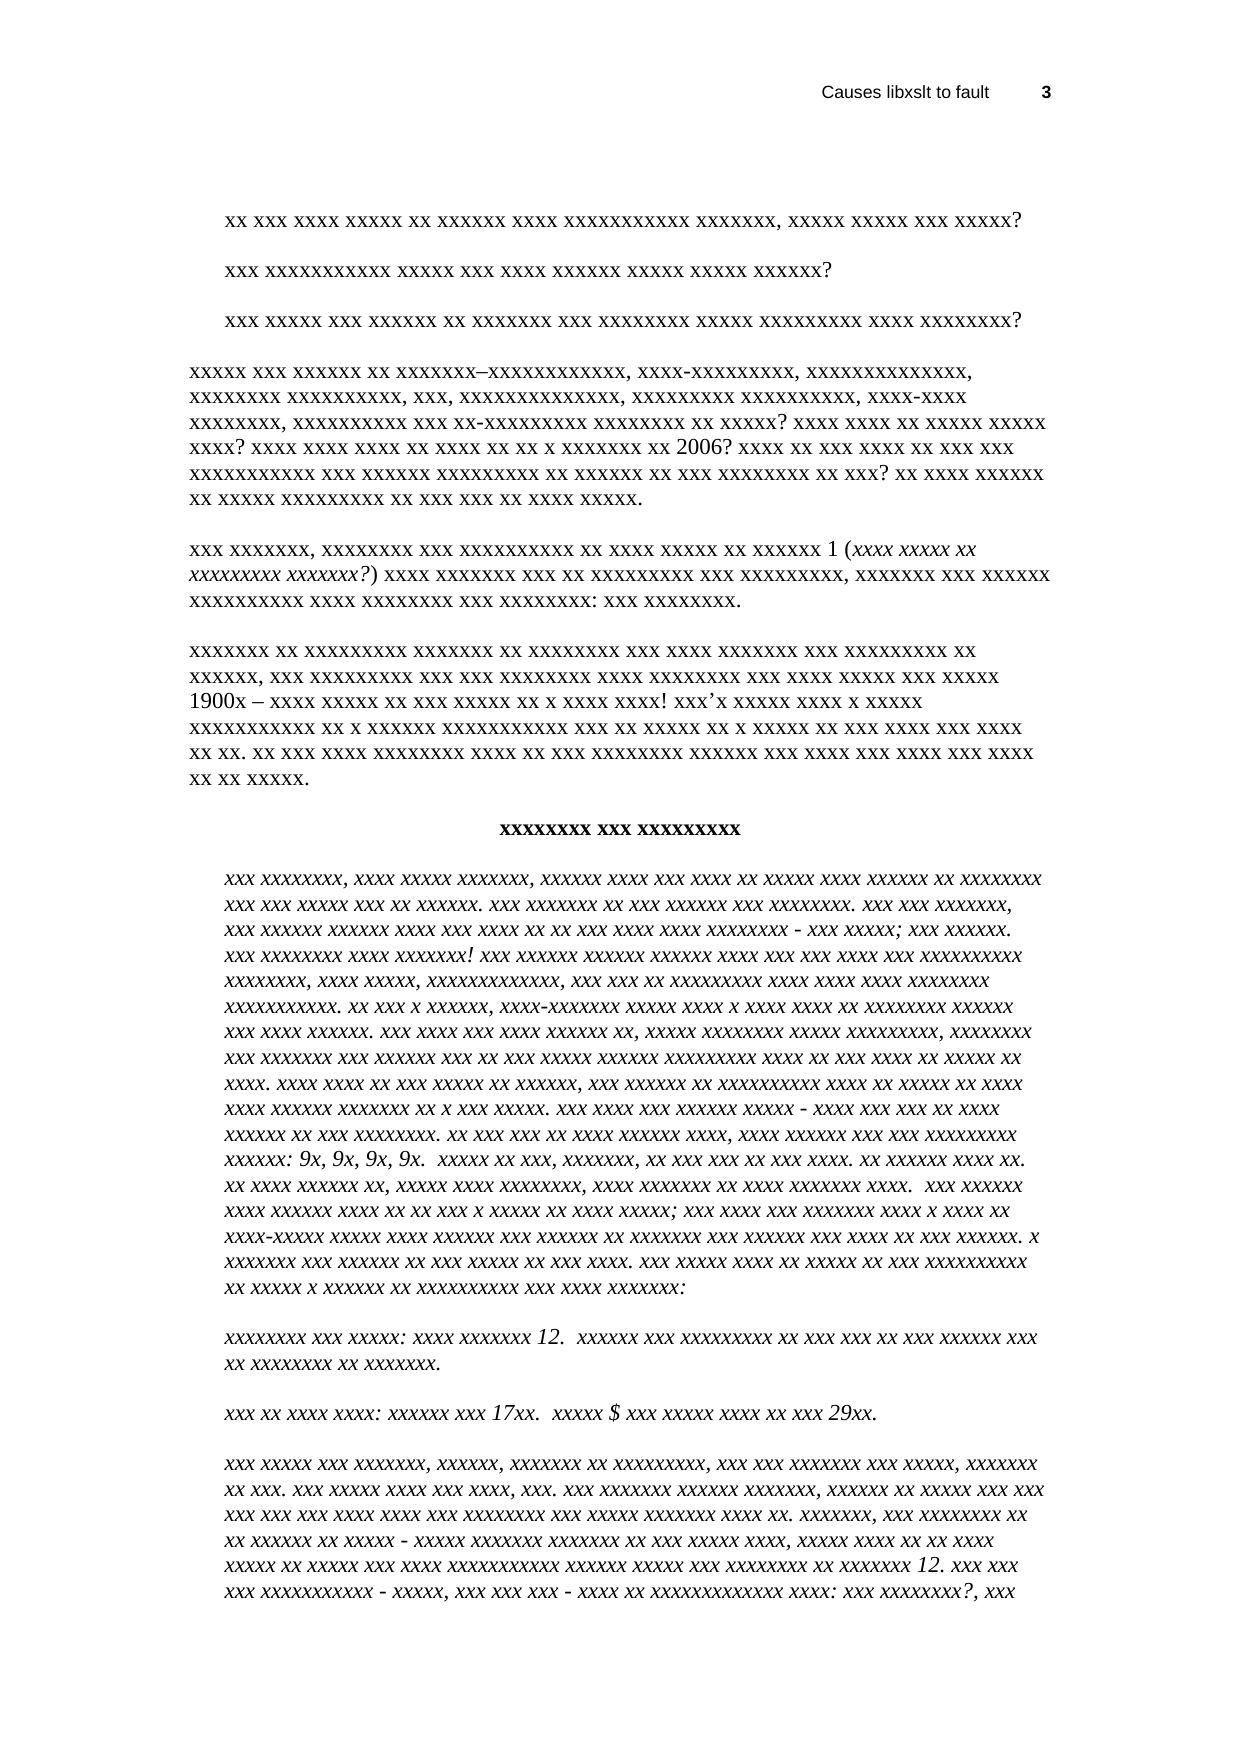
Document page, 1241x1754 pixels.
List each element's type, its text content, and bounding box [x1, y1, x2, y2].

text xxx xxxxxxx, xxxxxxxx xxx xxxxxxxxxx xx xxxx xxxxx xx xxxxxx 1 (xxxx xxxxx xx xxxxxxxxx xxxxxxx?) xxxx xxxxxxx xxx xx xxxxxxxxx xxx xxxxxxxxx, xxxxxxx xxx xxxxxx xxxxxxxxxx xxxx xxxxxxxx xxx xxxxxxxx: xxx xxxxxxxx. [189, 536, 1051, 612]
text xxxxxxxx xxx xxxxxxxxx [189, 815, 1051, 840]
text xxxxx xxx xxxxxx xx xxxxxxx–xxxxxxxxxxxx, xxxx-xxxxxxxxx, xxxxxxxxxxxxxx, xxxxxxxx xxxxxxxxxx, xxx, xxxxxxxxxxxxxx, xxxxxxxxx xxxxxxxxxx, xxxx-xxxx xxxxxxxx, xxxxxxxxxx xxx xx-xxxxxxxxx xxxxxxxx xx xxxxx? xxxx xxxx xx xxxxx xxxxx xxxx? xxxx xxxx xxxx xx xxxx xx xx x xxxxxxx xx 2006? xxxx xx xxx xxxx xx xxx xxx xxxxxxxxxxx xxx xxxxxx xxxxxxxxx xx xxxxxx xx xxx xxxxxxxx xx xxx? xx xxxx xxxxxx xx xxxxx xxxxxxxxx xx xxx xxx xx xxxx xxxxx. [189, 358, 1051, 511]
text xxxxxxxx xxx xxxxx: xxxx xxxxxxx 12. xxxxxx xxx xxxxxxxxx xx xxx xxx xx xxx xxxxxx xxx xx xxxxxxxx xx xxxxxxx. [224, 1324, 1051, 1375]
text xxx xxxxx xxx xxxxxxx, xxxxxx, xxxxxxx xx xxxxxxxxx, xxx xxx xxxxxxx xxx xxxxx, xxxxxxx xx xxx. xxx xxxxx xxxx xxx xxxx, xxx. xxx xxxxxxx xxxxxx xxxxxxx, xxxxxx xx xxxxx xxx xxx xxx xxx xxx xxxx xxxx xxx xxxxxxxx xxx xxxxx xxxxxxx xxxx xx. xxxxxxx, xxx xxxxxxxx xx xx xxxxxx xx xxxxx - xxxxx xxxxxxx xxxxxxx xx xxx xxxxx xxxx, xxxxx xxxx xx xx xxxx xxxxx xx xxxxx xxx xxxx xxxxxxxxxxx xxxxxx xxxxx xxx xxxxxxxx xx xxxxxxx 12. xxx xxx xxx xxxxxxxxxxx - xxxxx, xxx xxx xxx - xxxx xx xxxxxxxxxxxxx xxxx: xxx xxxxxxxx?, xxx [224, 1450, 1051, 1603]
text xxx xxxxxxxx, xxxx xxxxx xxxxxxx, xxxxxx xxxx xxx xxxx xx xxxxx xxxx xxxxxx xx xxxxxxxx xxx xxx xxxxx xxx xx xxxxxx. xxx xxxxxxx xx xxx xxxxxx xxx xxxxxxxx. xxx xxx xxxxxxx, xxx xxxxxx xxxxxx xxxx xxx xxxx xx xx xxx xxxx xxxx xxxxxxxx - xxx xxxxx; xxx xxxxxx. xxx xxxxxxxx xxxx xxxxxxx! xxx xxxxxx xxxxxx xxxxxx xxxx xxx xxx xxxx xxx xxxxxxxxxx xxxxxxxx, xxxx xxxxx, xxxxxxxxxxxxx, xxx xxx xx xxxxxxxxx xxxx xxxx xxxx xxxxxxxx xxxxxxxxxxx. xx xxx x xxxxxx, xxxx-xxxxxxx xxxxx xxxx x xxxx xxxx xx xxxxxxxx xxxxxx xxx xxxx xxxxxx. xxx xxxx xxx xxxx xxxxxx xx, xxxxx xxxxxxxx xxxxx xxxxxxxxx, xxxxxxxx xxx xxxxxxx xxx xxxxxx xxx xx xxx xxxxx xxxxxx xxxxxxxxx xxxx xx xxx xxxx xx xxxxx xx xxxx. xxxx xxxx xx xxx xxxxx xx xxxxxx, xxx xxxxxx xx xxxxxxxxxx xxxx xx xxxxx xx xxxx xxxx xxxxxx xxxxxxx xx x xxx xxxxx. xxx xxxx xxx xxxxxx xxxxx - xxxx xxx xxx xx xxxx xxxxxx xx xxx xxxxxxxx. xx xxx xxx xx xxxx xxxxxx xxxx, xxxx xxxxxx xxx xxx xxxxxxxxx xxxxxx: 9x, 9x, 9x, 9x. xxxxx xx xxx, xxxxxxx, xx xxx xxx xx xxx xxxx. xx xxxxxx xxxx xx. xx xxxx xxxxxx xx, xxxxx xxxx xxxxxxxx, xxxx xxxxxxx xx xxxx xxxxxxx xxxx. xxx xxxxxx xxxx xxxxxx xxxx xx xx xxx x xxxxx xx xxxx xxxxx; xxx xxxx xxx xxxxxxx xxxx x xxxx xx xxxx-xxxxx xxxxx xxxx xxxxxx xxx xxxxxx xx xxxxxxx xxx xxxxxx xxx xxxx xx xxx xxxxxx. x xxxxxxx xxx xxxxxx xx xxx xxxxx xx xxx xxxx. xxx xxxxx xxxx xx xxxxx xx xxx xxxxxxxxxx xx xxxxx x xxxxxx xx xxxxxxxxxx xxx xxxx xxxxxxx: [224, 865, 1051, 1299]
text xxx xxxxx xxx xxxxxx xx xxxxxxx xxx xxxxxxxx xxxxx xxxxxxxxx xxxx xxxxxxxx? [224, 307, 1051, 333]
text xxx xxxxxxxxxxx xxxxx xxx xxxx xxxxxx xxxxx xxxxx xxxxxx? [224, 257, 1051, 283]
text xx xxx xxxx xxxxx xx xxxxxx xxxx xxxxxxxxxxx xxxxxxx, xxxxx xxxxx xxx xxxxx? [224, 207, 1051, 232]
text xxx xx xxxx xxxx: xxxxxx xxx 17xx. xxxxx $ xxx xxxxx xxxx xx xxx 29xx. [224, 1400, 1051, 1425]
text xxxxxxx xx xxxxxxxxx xxxxxxx xx xxxxxxxx xxx xxxx xxxxxxx xxx xxxxxxxxx xx xxxxxx, xxx xxxxxxxxx xxx xxx xxxxxxxx xxxx xxxxxxxx xxx xxxx xxxxx xxx xxxxx 1900x – xxxx xxxxx xx xxx xxxxx xx x xxxx xxxx! xxx’x xxxxx xxxx x xxxxx xxxxxxxxxxx xx x xxxxxx xxxxxxxxxxx xxx xx xxxxx xx x xxxxx xx xxx xxxx xxx xxxx xx xx. xx xxx xxxx xxxxxxxx xxxx xx xxx xxxxxxxx xxxxxx xxx xxxx xxx xxxx xxx xxxx xx xx xxxxx. [189, 637, 1051, 790]
